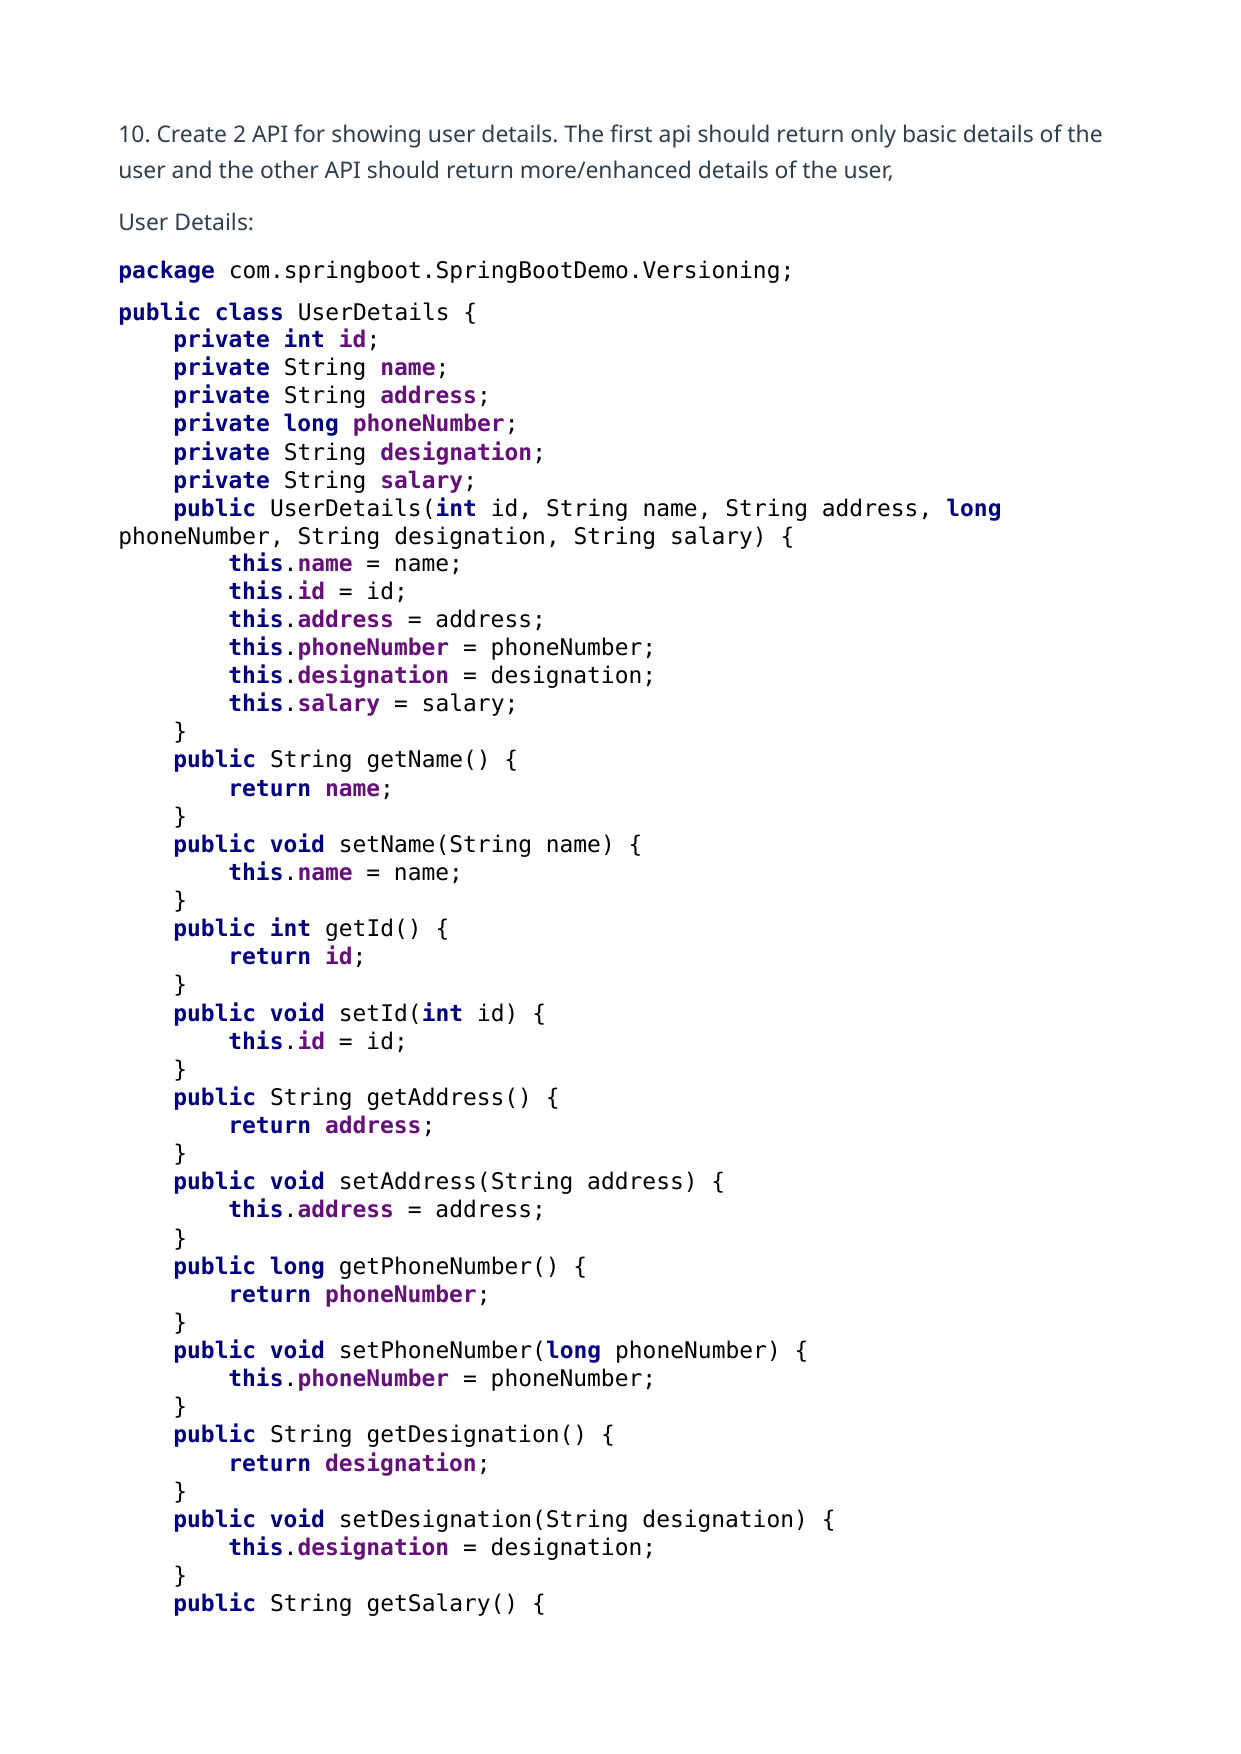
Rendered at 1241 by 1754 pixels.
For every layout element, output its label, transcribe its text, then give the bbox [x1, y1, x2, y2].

text private String salary; [118, 467, 1122, 495]
text return name; [118, 775, 1122, 803]
text this.designation = designation; [118, 1534, 1122, 1562]
text } [118, 1478, 1122, 1506]
text public String getSalary() { [118, 1590, 1122, 1618]
text public int getId() { [118, 915, 1122, 943]
text public String getDesignation() { [118, 1422, 1122, 1450]
text this.salary = salary; [118, 690, 1122, 718]
text private String address; [118, 382, 1122, 411]
text public void setDesignation(String designation) { [118, 1506, 1122, 1534]
text } [118, 1140, 1122, 1168]
text public void setPhoneNumber(long phoneNumber) { [118, 1337, 1122, 1365]
text this.id = id; [118, 1028, 1122, 1056]
text this.name = name; [118, 859, 1122, 887]
text public void setId(int id) { [118, 1000, 1122, 1028]
text private String designation; [118, 439, 1122, 467]
text this.id = id; [118, 578, 1122, 606]
text public void setName(String name) { [118, 831, 1122, 859]
text this.name = name; [118, 550, 1122, 578]
text public UserDetails(int id, String name, String address, long phoneNumber, String designation, String salary) { [118, 495, 1122, 550]
text User Details: [118, 206, 1122, 237]
text } [118, 803, 1122, 831]
text } [118, 1562, 1122, 1590]
text this.phoneNumber = phoneNumber; [118, 634, 1122, 662]
text } [118, 1309, 1122, 1337]
text public long getPhoneNumber() { [118, 1253, 1122, 1281]
text public class UserDetails { [118, 299, 1122, 326]
text } [118, 718, 1122, 747]
text } [118, 1225, 1122, 1253]
text public String getName() { [118, 747, 1122, 775]
text private int id; [118, 326, 1122, 354]
text return designation; [118, 1450, 1122, 1478]
text this.designation = designation; [118, 662, 1122, 690]
text } [118, 1393, 1122, 1422]
text return phoneNumber; [118, 1281, 1122, 1309]
text return id; [118, 943, 1122, 972]
text public void setAddress(String address) { [118, 1168, 1122, 1197]
text return address; [118, 1112, 1122, 1140]
text private String name; [118, 354, 1122, 382]
text this.phoneNumber = phoneNumber; [118, 1365, 1122, 1393]
text this.address = address; [118, 606, 1122, 634]
text package com.springboot.SpringBootDemo.Versioning; [118, 257, 1122, 284]
text public String getAddress() { [118, 1084, 1122, 1112]
text } [118, 1056, 1122, 1084]
text this.address = address; [118, 1197, 1122, 1225]
text } [118, 972, 1122, 1000]
text } [118, 887, 1122, 915]
text 10. Create 2 API for showing user details. The first api should return only basic details of the user and the other API should return more/enhanced details of the user, [118, 118, 1122, 185]
text private long phoneNumber; [118, 411, 1122, 439]
